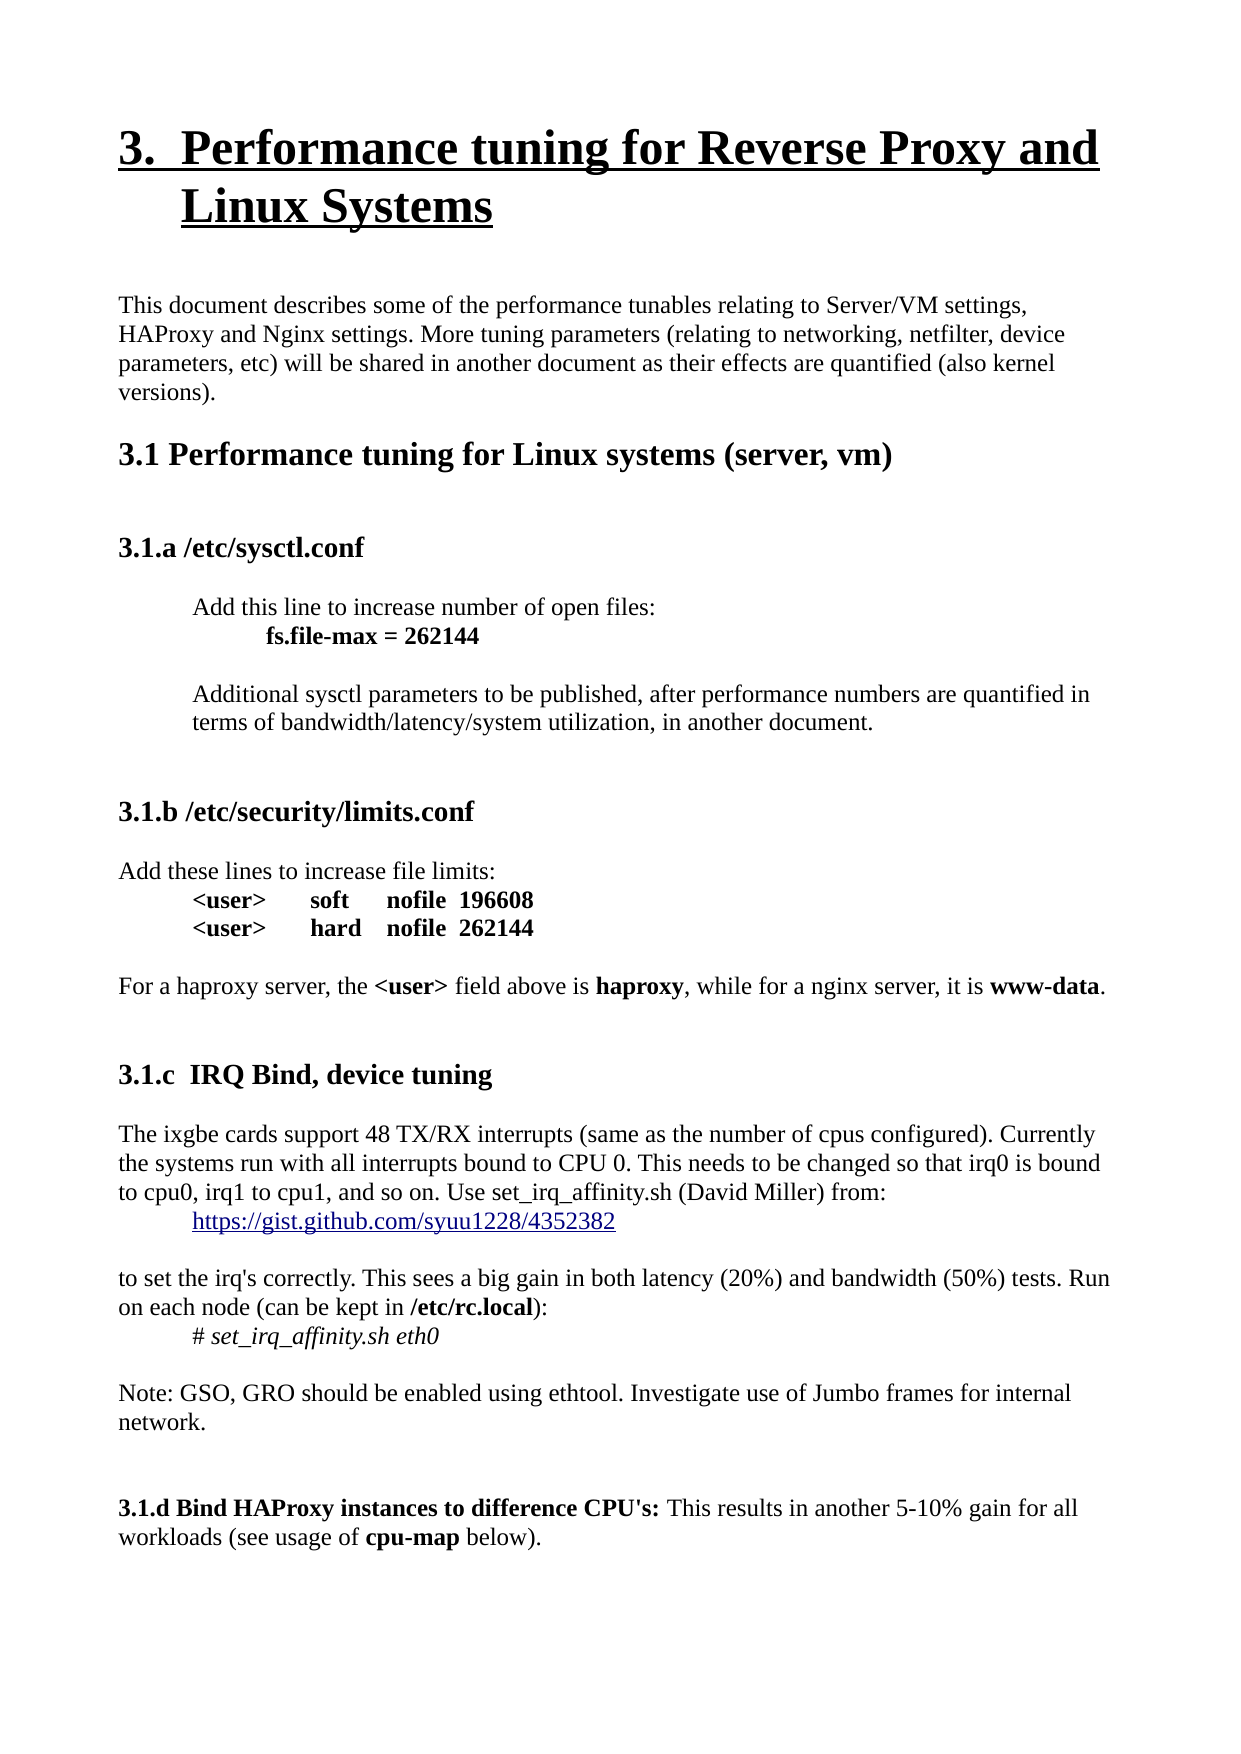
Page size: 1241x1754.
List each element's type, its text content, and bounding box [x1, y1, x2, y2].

text on each node (can be kept in /etc/rc.local): [118, 1292, 1122, 1321]
text This document describes some of the performance tunables relating to Server/VM settings, [118, 291, 1122, 319]
text 3.1.d Bind HAProxy instances to difference CPU's: This results in another 5-10% gain for all workloads (see usage of cpu-map below). [118, 1493, 1122, 1551]
text to set the irq's correctly. This sees a big gain in both latency (20%) and bandwidth (50%) tests. Run [118, 1263, 1122, 1292]
text 3.1 Performance tuning for Linux systems (server, vm) [118, 434, 1122, 473]
text to cpu0, irq1 to cpu1, and so on. Use set_irq_affinity.sh (David Miller) from: [118, 1177, 1122, 1206]
text 3.1.c IRQ Bind, device tuning [118, 1057, 1122, 1091]
text 3. Performance tuning for Reverse Proxy and [118, 118, 1122, 176]
text The ixgbe cards support 48 TX/RX interrupts (same as the number of cpus configured). Currently [118, 1119, 1122, 1148]
text # set_irq_affinity.sh eth0 [118, 1321, 1122, 1349]
text Additional sysctl parameters to be published, after performance numbers are quantified in [118, 679, 1122, 707]
text 3.1.b /etc/security/limits.conf [118, 794, 1122, 827]
text https://gist.github.com/syuu1228/4352382 [118, 1206, 1122, 1234]
text versions). [118, 377, 1122, 406]
text <user> hard nofile 262144 [118, 913, 1122, 942]
text Note: GSO, GRO should be enabled using ethtool. Investigate use of Jumbo frames for internal [118, 1378, 1122, 1407]
text HAProxy and Nginx settings. More tuning parameters (relating to networking, netfilter, device [118, 319, 1122, 348]
text <user> soft nofile 196608 [118, 885, 1122, 913]
text terms of bandwidth/latency/system utilization, in another document. [118, 707, 1122, 736]
text Add these lines to increase file limits: [118, 856, 1122, 885]
text network. [118, 1407, 1122, 1436]
text For a haproxy server, the <user> field above is haproxy, while for a nginx server, it is www-data. [118, 971, 1122, 1000]
text the systems run with all interrupts bound to CPU 0. This needs to be changed so that irq0 is bound [118, 1148, 1122, 1177]
text 3.1.a /etc/sysctl.conf [118, 530, 1122, 564]
text fs.file-max = 262144 [118, 621, 1122, 650]
text parameters, etc) will be shared in another document as their effects are quantified (also kernel [118, 348, 1122, 377]
text Linux Systems [118, 176, 1122, 233]
text Add this line to increase number of open files: [118, 592, 1122, 621]
